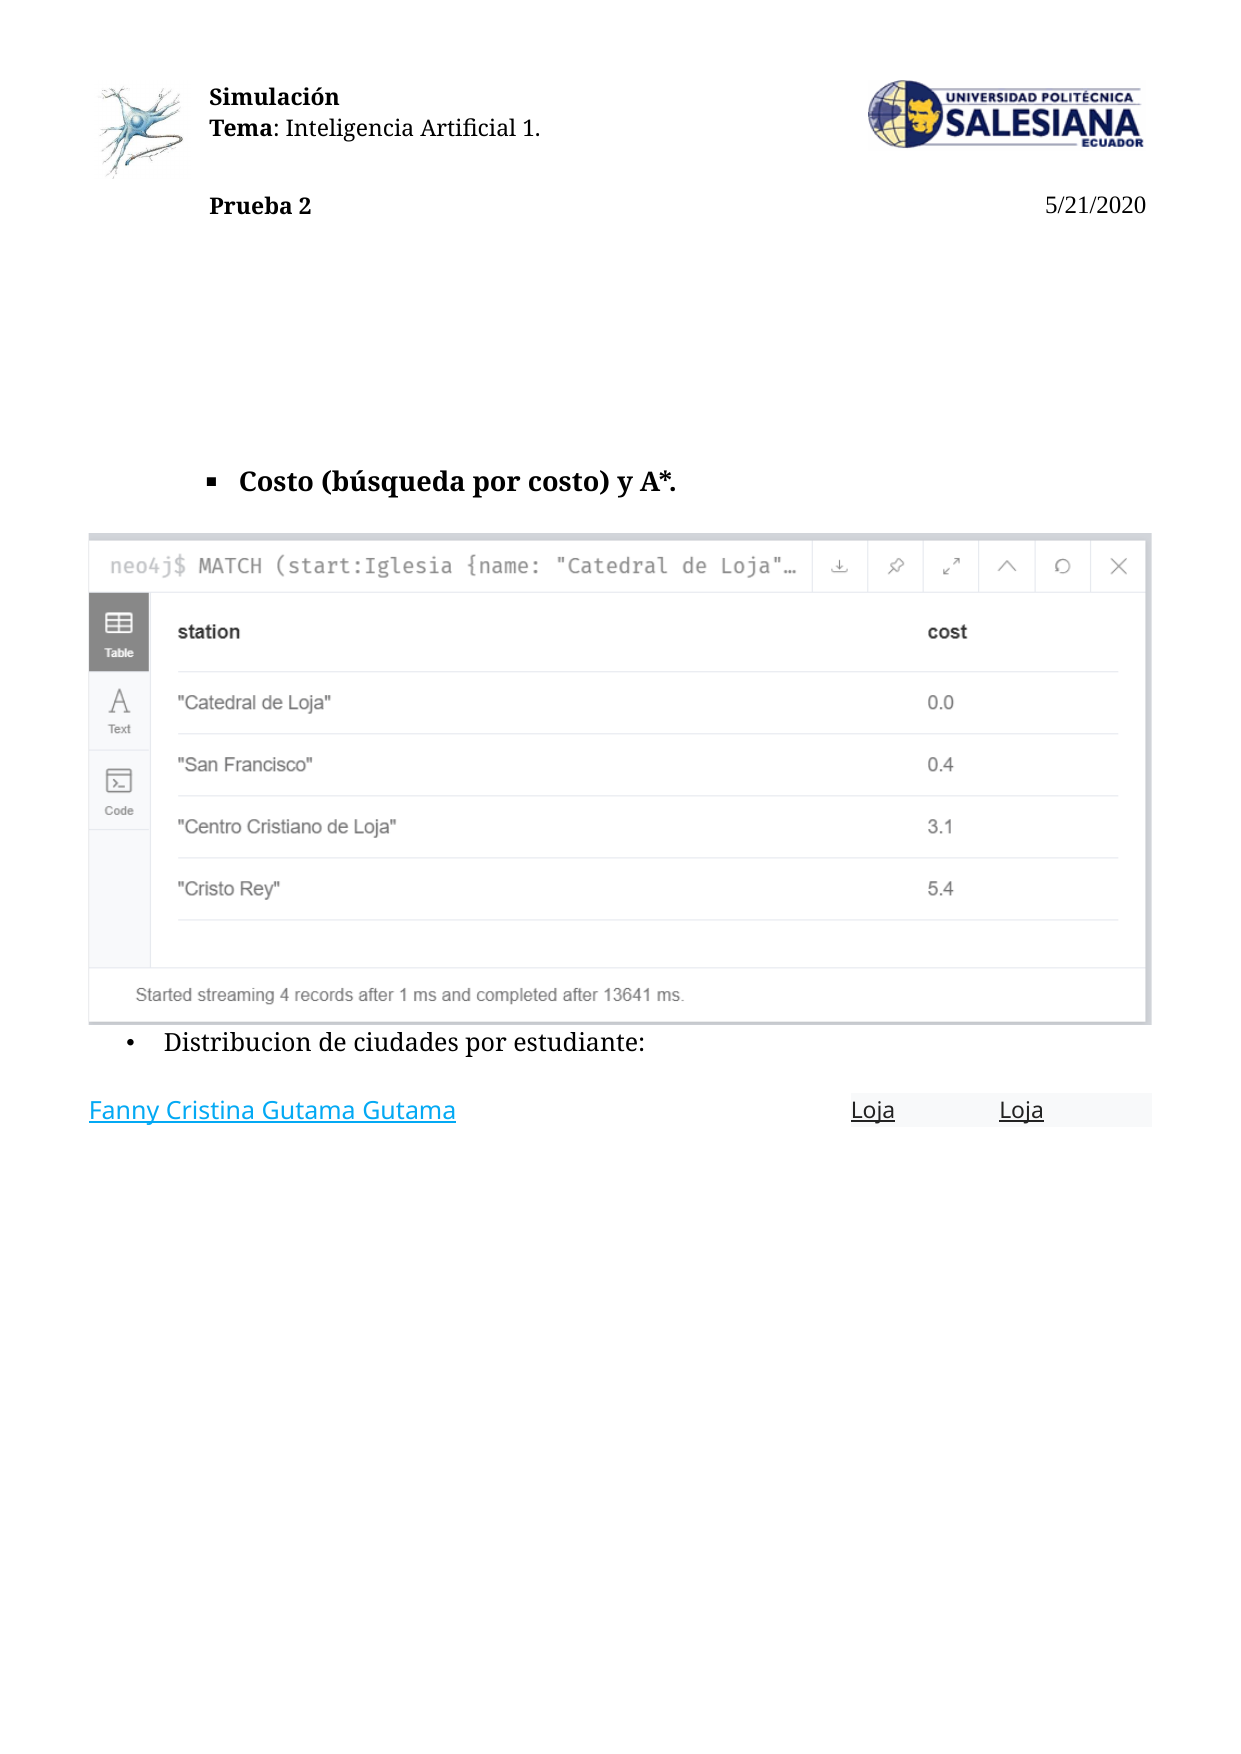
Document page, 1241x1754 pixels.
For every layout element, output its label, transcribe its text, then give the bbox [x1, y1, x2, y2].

table_header Loja [851, 1093, 999, 1127]
list Costo (búsqueda por costo) y A*. [201, 463, 1152, 499]
table_header [738, 1093, 791, 1127]
table_header [563, 1093, 623, 1127]
table_header Fanny Cristina Gutama Gutama [89, 1093, 501, 1127]
table_header [680, 1093, 738, 1127]
table_header [623, 1093, 680, 1127]
list Distribucion de ciudades por estudiante: [126, 1025, 1152, 1058]
table_header [791, 1093, 851, 1127]
table_header Loja [999, 1093, 1152, 1127]
table_header [501, 1093, 563, 1127]
